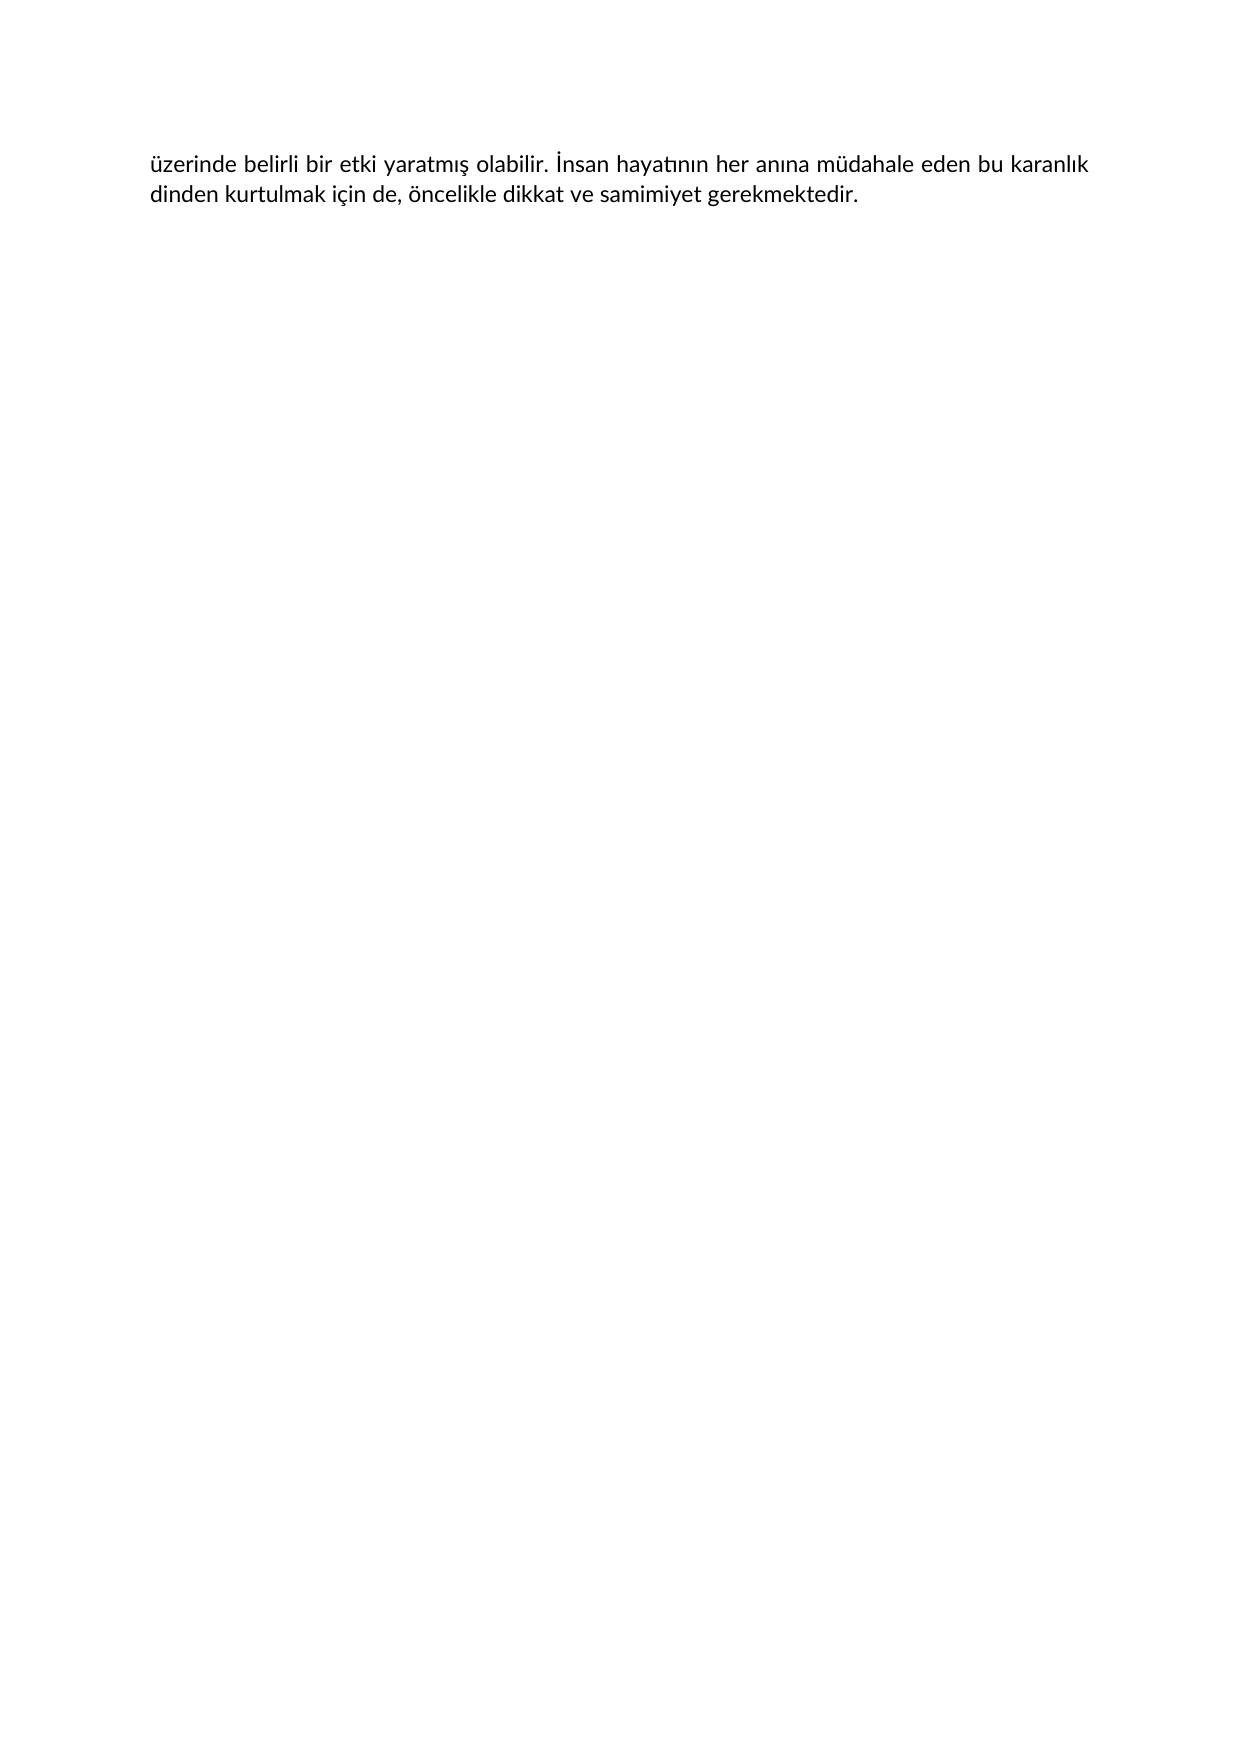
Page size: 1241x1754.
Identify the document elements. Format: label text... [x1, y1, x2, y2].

text üzerinde belirli bir etki yaratmış olabilir. İnsan hayatının her anına müdahale eden bu karanlık dinden kurtulmak için de, öncelikle dikkat ve samimiyet gerekmektedir. [150, 150, 1090, 208]
